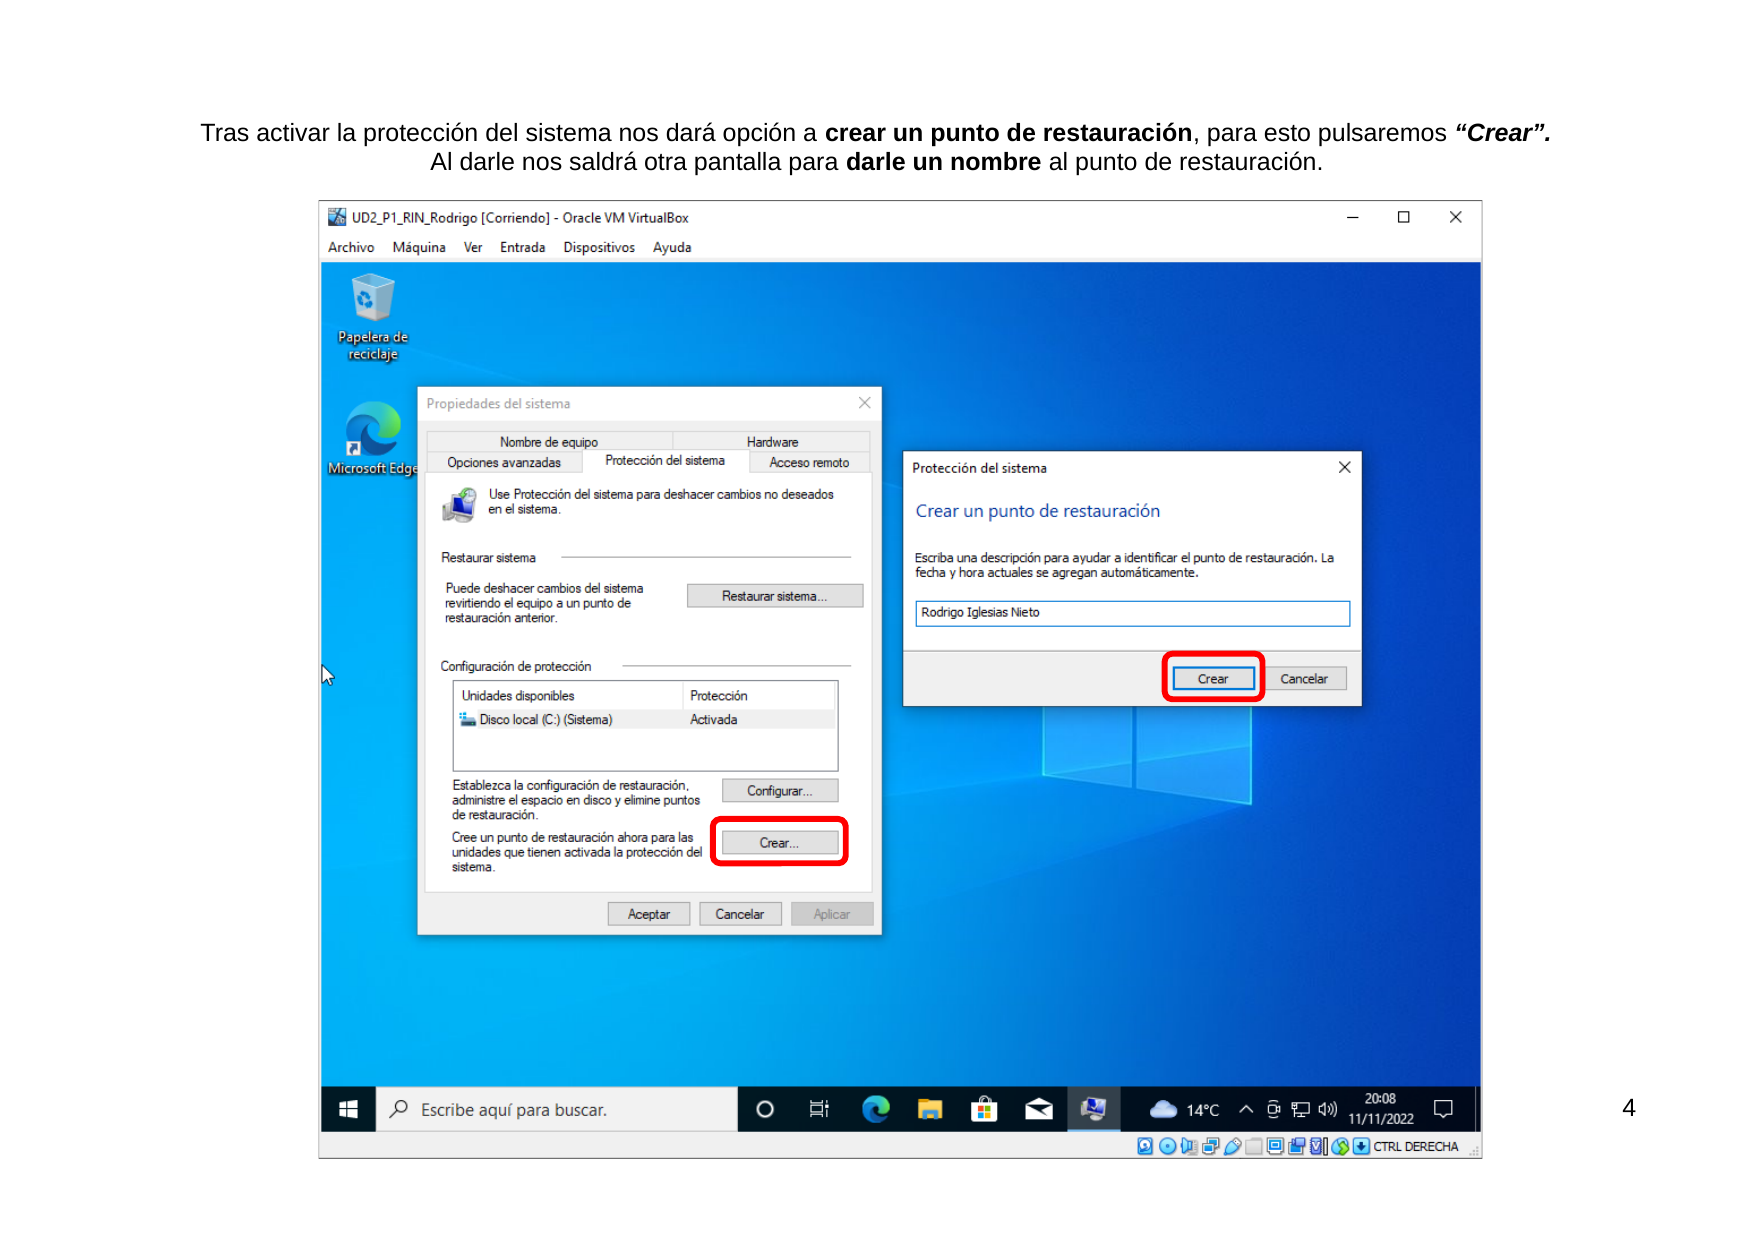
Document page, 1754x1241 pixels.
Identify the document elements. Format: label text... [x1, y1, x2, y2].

text Tras activar la protección del sistema nos dará opción a crear un punto de restauración, para esto pulsaremos “Crear”. [118, 118, 1636, 147]
text Al darle nos saldrá otra pantalla para darle un nombre al punto de restauración. [118, 147, 1636, 176]
picture [318, 200, 1483, 1159]
